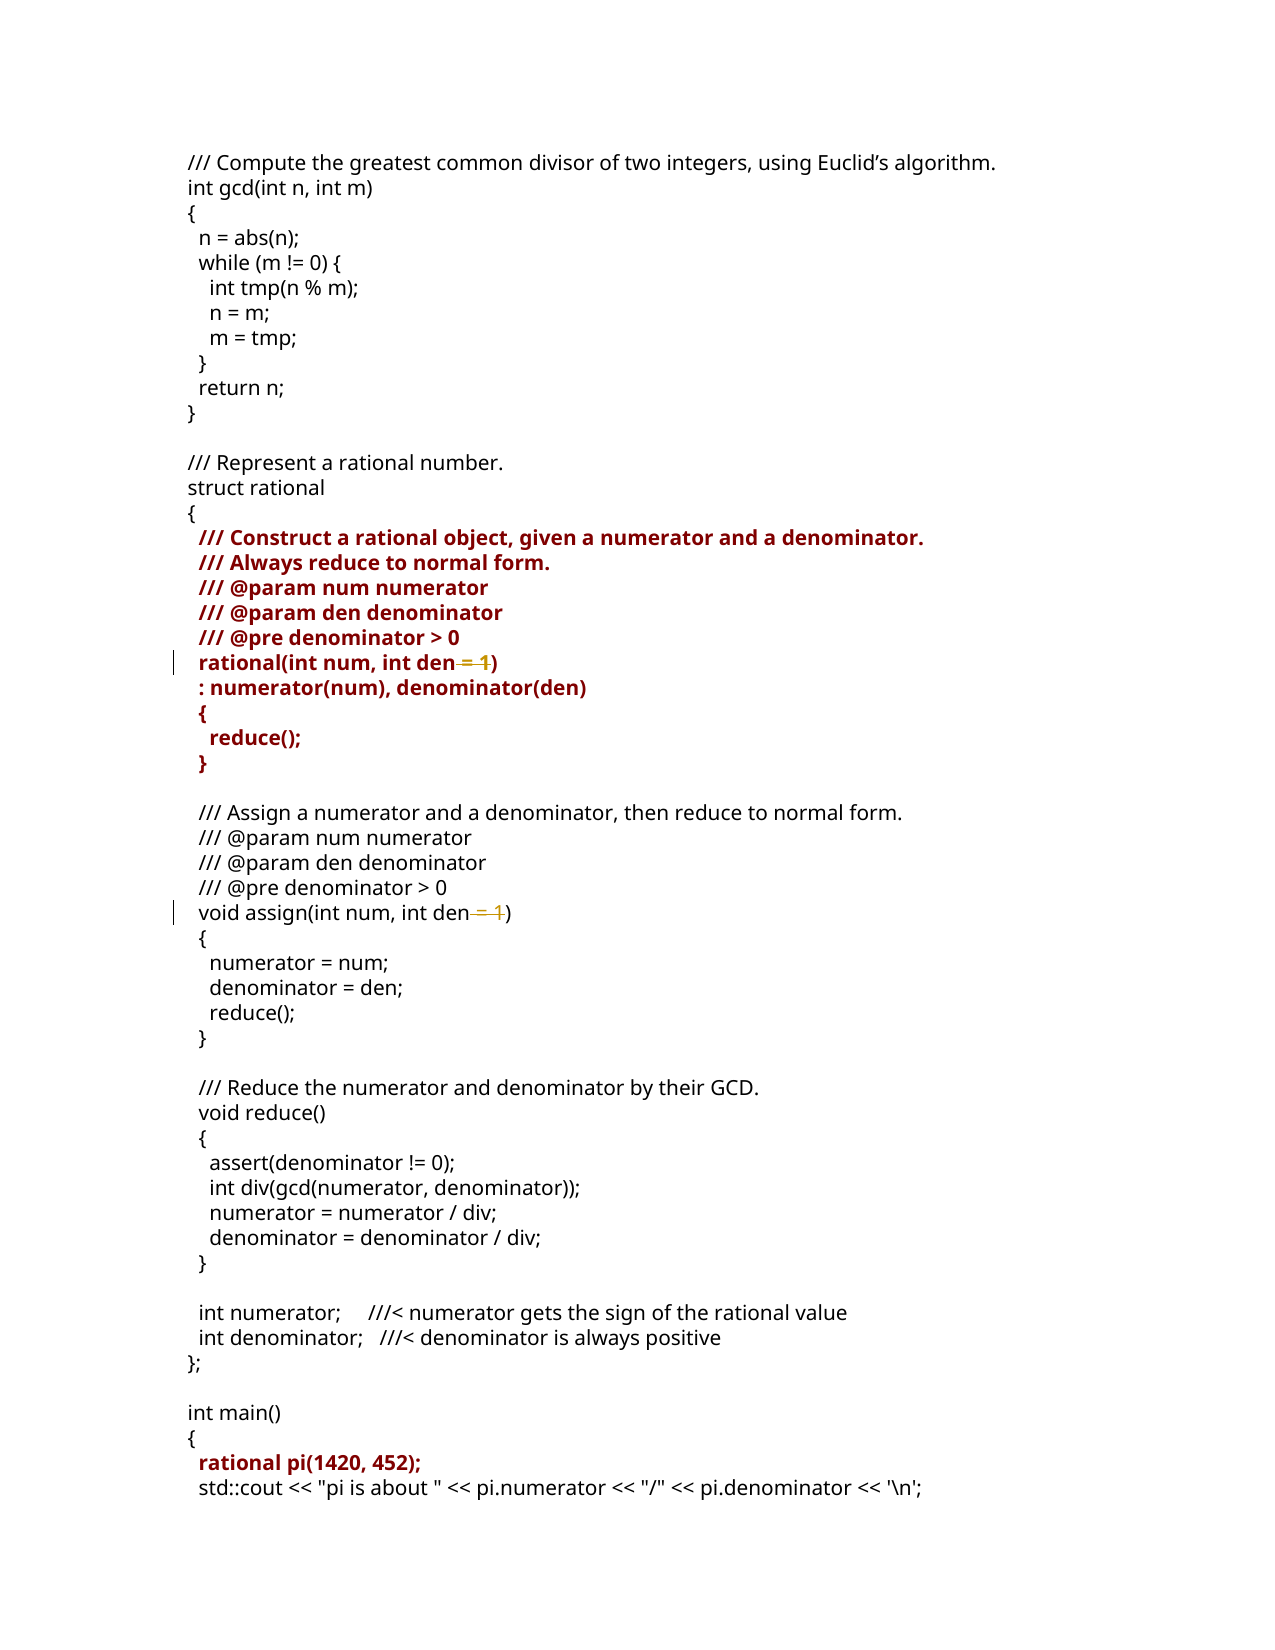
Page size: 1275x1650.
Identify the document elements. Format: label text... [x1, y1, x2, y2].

text denominator = den; [187, 975, 1072, 1000]
text { [187, 700, 1072, 725]
text /// Reduce the numerator and denominator by their GCD. [187, 1075, 1072, 1100]
text /// @param num numerator [187, 575, 1072, 600]
text }; [187, 1350, 1072, 1375]
text void assign(int num, int den) [187, 900, 1072, 925]
text { [187, 500, 1072, 525]
text numerator = num; [187, 950, 1072, 975]
text assert(denominator != 0); [187, 1150, 1072, 1175]
text /// Always reduce to normal form. [187, 550, 1072, 575]
text m = tmp; [187, 325, 1072, 350]
text return n; [187, 375, 1072, 400]
text n = m; [187, 300, 1072, 325]
text } [187, 1250, 1072, 1275]
text { [187, 200, 1072, 225]
text denominator = denominator / div; [187, 1225, 1072, 1250]
text /// Compute the greatest common divisor of two integers, using Euclid’s algorithm. [187, 150, 1072, 175]
text int tmp(n % m); [187, 275, 1072, 300]
text } [187, 750, 1072, 775]
text /// @pre denominator > 0 [187, 625, 1072, 650]
text /// @pre denominator > 0 [187, 875, 1072, 900]
text } [187, 400, 1072, 425]
text /// Represent a rational number. [187, 450, 1072, 475]
text reduce(); [187, 1000, 1072, 1025]
text rational(int num, int den) [187, 650, 1072, 675]
text void reduce() [187, 1100, 1072, 1125]
text int div(gcd(numerator, denominator)); [187, 1175, 1072, 1200]
text numerator = numerator / div; [187, 1200, 1072, 1225]
text } [187, 1025, 1072, 1050]
text /// Construct a rational object, given a numerator and a denominator. [187, 525, 1072, 550]
text n = abs(n); [187, 225, 1072, 250]
text { [187, 925, 1072, 950]
text reduce(); [187, 725, 1072, 750]
text rational pi(1420, 452); [187, 1450, 1072, 1475]
text /// Assign a numerator and a denominator, then reduce to normal form. [187, 800, 1072, 825]
text /// @param den denominator [187, 600, 1072, 625]
text while (m != 0) { [187, 250, 1072, 275]
text } [187, 350, 1072, 375]
text { [187, 1125, 1072, 1150]
text int denominator; ///< denominator is always positive [187, 1325, 1072, 1350]
text : numerator(num), denominator(den) [187, 675, 1072, 700]
text /// @param num numerator [187, 825, 1072, 850]
text int gcd(int n, int m) [187, 175, 1072, 200]
text struct rational [187, 475, 1072, 500]
text { [187, 1425, 1072, 1450]
text /// @param den denominator [187, 850, 1072, 875]
text int main() [187, 1400, 1072, 1425]
text std::cout << "pi is about " << pi.numerator << "/" << pi.denominator << '\n'; [187, 1475, 1072, 1500]
text int numerator; ///< numerator gets the sign of the rational value [187, 1300, 1072, 1325]
